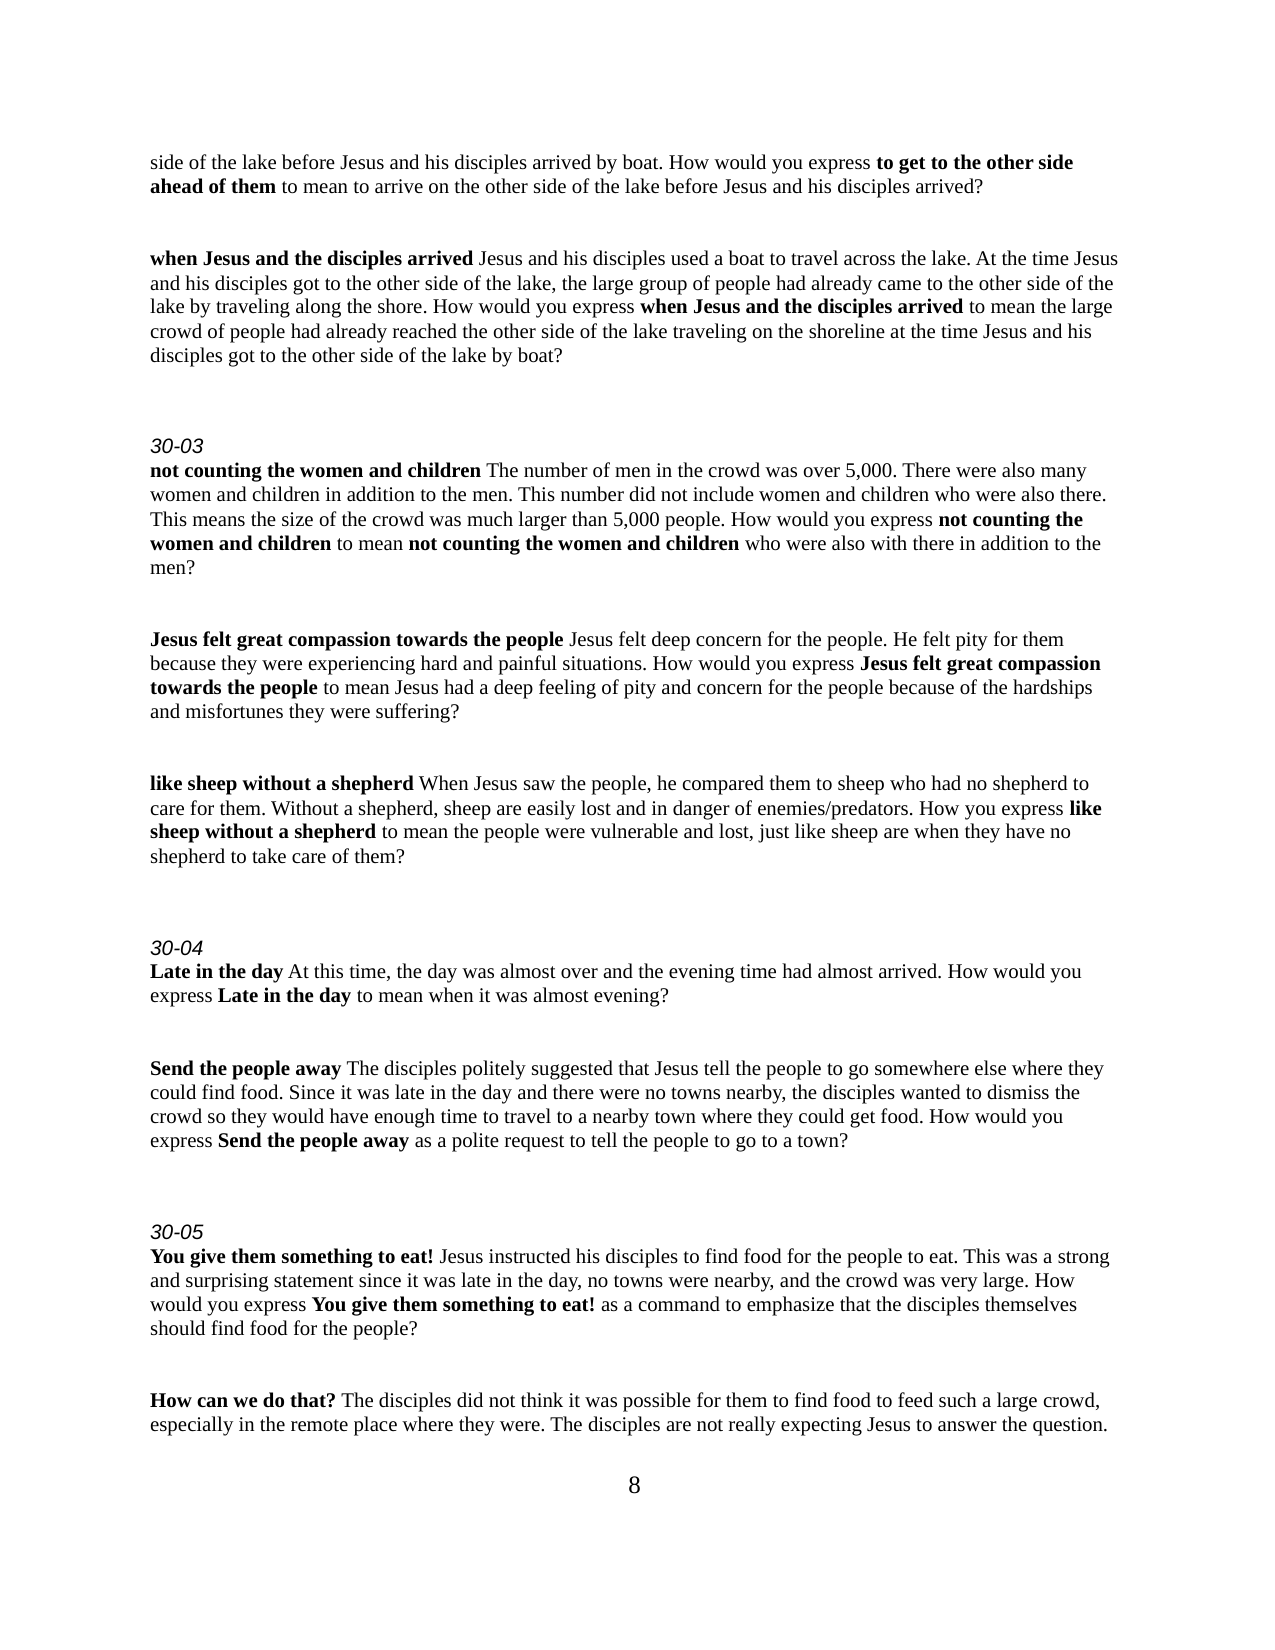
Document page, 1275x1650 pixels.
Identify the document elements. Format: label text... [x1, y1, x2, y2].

text How can we do that? The disciples did not think it was possible for them to find food to feed such a large crowd, especially in the remote place where they were. The disciples are not really expecting Jesus to answer the question. [150, 1388, 1125, 1436]
text Jesus felt great compassion towards the people Jesus felt deep concern for the people. He felt pity for them because they were experiencing hard and painful situations. How would you express Jesus felt great compassion towards the people to mean Jesus had a deep feeling of pity and concern for the people because of the hardships and misfortunes they were suffering? [150, 627, 1125, 723]
subtitle 30-05 [150, 1219, 1125, 1243]
text side of the lake before Jesus and his disciples arrived by boat. How would you express to get to the other side ahead of them to mean to arrive on the other side of the lake before Jesus and his disciples arrived? [150, 150, 1125, 198]
text You give them something to eat! Jesus instructed his disciples to find food for the people to eat. This was a strong and surprising statement since it was late in the day, no towns were nearby, and the crowd was very large. How would you express You give them something to eat! as a command to emphasize that the disciples themselves should find food for the people? [150, 1243, 1125, 1340]
text Late in the day At this time, the day was almost over and the evening time had almost arrived. How would you express Late in the day to mean when it was almost evening? [150, 959, 1125, 1007]
subtitle 30-04 [150, 935, 1125, 959]
text not counting the women and children The number of men in the crowd was over 5,000. There were also many women and children in addition to the men. This number did not include women and children who were also there. This means the size of the crowd was much larger than 5,000 people. How would you express not counting the women and children to mean not counting the women and children who were also with there in addition to the men? [150, 458, 1125, 579]
text Send the people away The disciples politely suggested that Jesus tell the people to go somewhere else where they could find food. Since it was late in the day and there were no towns nearby, the disciples wanted to dismiss the crowd so they would have enough time to travel to a nearby town where they could get food. How would you express Send the people away as a polite request to tell the people to go to a town? [150, 1056, 1125, 1152]
text when Jesus and the disciples arrived Jesus and his disciples used a boat to travel across the lake. At the time Jesus and his disciples got to the other side of the lake, the large group of people had already came to the other side of the lake by traveling along the shore. How would you express when Jesus and the disciples arrived to mean the large crowd of people had already reached the other side of the lake traveling on the shoreline at the time Jesus and his disciples got to the other side of the lake by boat? [150, 246, 1125, 367]
subtitle 30-03 [150, 434, 1125, 458]
text like sheep without a shepherd When Jesus saw the people, he compared them to sheep who had no shepherd to care for them. Without a shepherd, sheep are easily lost and in danger of enemies/predators. How you express like sheep without a shepherd to mean the people were vulnerable and lost, just like sheep are when they have no shepherd to take care of them? [150, 771, 1125, 868]
